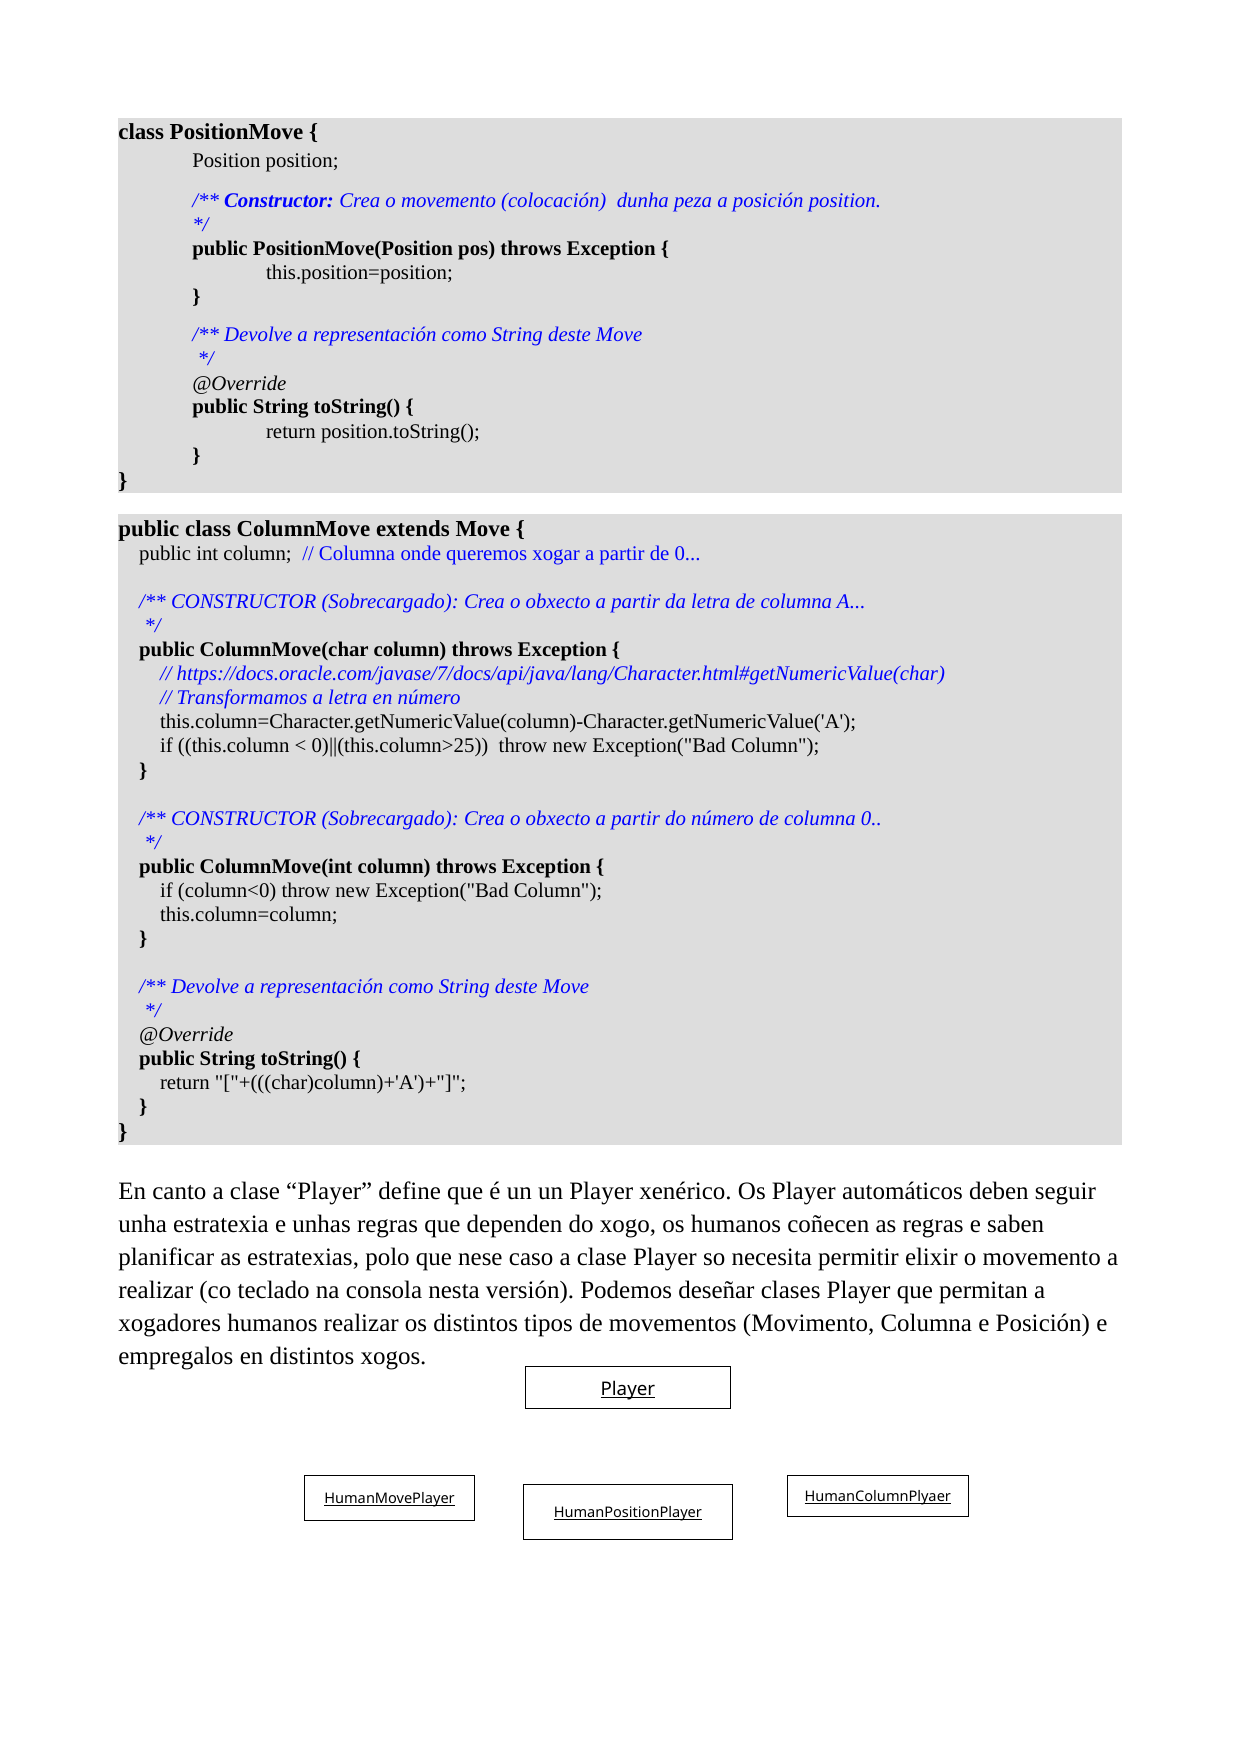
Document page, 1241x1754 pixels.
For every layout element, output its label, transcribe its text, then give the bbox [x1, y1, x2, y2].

text /** Devolve a representación como String deste Move [118, 322, 1122, 346]
text return "["+(((char)column)+'A')+"]"; [118, 1070, 1122, 1094]
text */ [118, 998, 1122, 1022]
text } [118, 467, 1122, 493]
text } [118, 926, 1122, 950]
text */ [118, 212, 1122, 236]
text */ [118, 830, 1122, 854]
text if (column<0) throw new Exception("Bad Column"); [118, 878, 1122, 902]
text } [118, 443, 1122, 467]
text public ColumnMove(char column) throws Exception { [118, 637, 1122, 661]
text this.column=Character.getNumericValue(column)-Character.getNumericValue('A'); [118, 709, 1122, 733]
text public class ColumnMove extends Move { [118, 514, 1122, 541]
text */ [118, 346, 1122, 370]
text } [118, 757, 1122, 782]
text } [118, 1094, 1122, 1118]
text return position.toString(); [118, 418, 1122, 443]
text Position position; [118, 144, 1122, 173]
text @Override [118, 1022, 1122, 1046]
text /** Devolve a representación como String deste Move [118, 974, 1122, 998]
text En canto a clase “Player” define que é un un Player xenérico. Os Player automáticos deben seguir unha estratexia e unhas regras que dependen do xogo, os humanos coñecen as regras e saben planificar as estratexias, polo que nese caso a clase Player so necesita permitir elixir o movemento a realizar (co teclado na consola nesta versión). Podemos deseñar clases Player que permitan a xogadores humanos realizar os distintos tipos de movementos (Movimento, Columna e Posición) e empregalos en distintos xogos. [118, 1176, 1122, 1370]
text /** Constructor: Crea o movemento (colocación) dunha peza a posición position. [118, 188, 1122, 212]
text // https://docs.oracle.com/javase/7/docs/api/java/lang/Character.html#getNumericValue(char) [118, 661, 1122, 685]
text public String toString() { [118, 1046, 1122, 1070]
text public PositionMove(Position pos) throws Exception { [118, 236, 1122, 260]
text this.column=column; [118, 902, 1122, 926]
text if ((this.column < 0)||(this.column>25)) throw new Exception("Bad Column"); [118, 733, 1122, 757]
text public ColumnMove(int column) throws Exception { [118, 854, 1122, 878]
text /** CONSTRUCTOR (Sobrecargado): Crea o obxecto a partir do número de columna 0.. [118, 806, 1122, 830]
text } [118, 1118, 1122, 1145]
text public String toString() { [118, 394, 1122, 418]
text class PositionMove { [118, 118, 1122, 144]
text this.position=position; [118, 260, 1122, 284]
text public int column; // Columna onde queremos xogar a partir de 0... [118, 541, 1122, 565]
text /** CONSTRUCTOR (Sobrecargado): Crea o obxecto a partir da letra de columna A... [118, 589, 1122, 613]
text */ [118, 613, 1122, 637]
text // Transformamos a letra en número [118, 685, 1122, 709]
text } [118, 284, 1122, 308]
text @Override [118, 370, 1122, 394]
